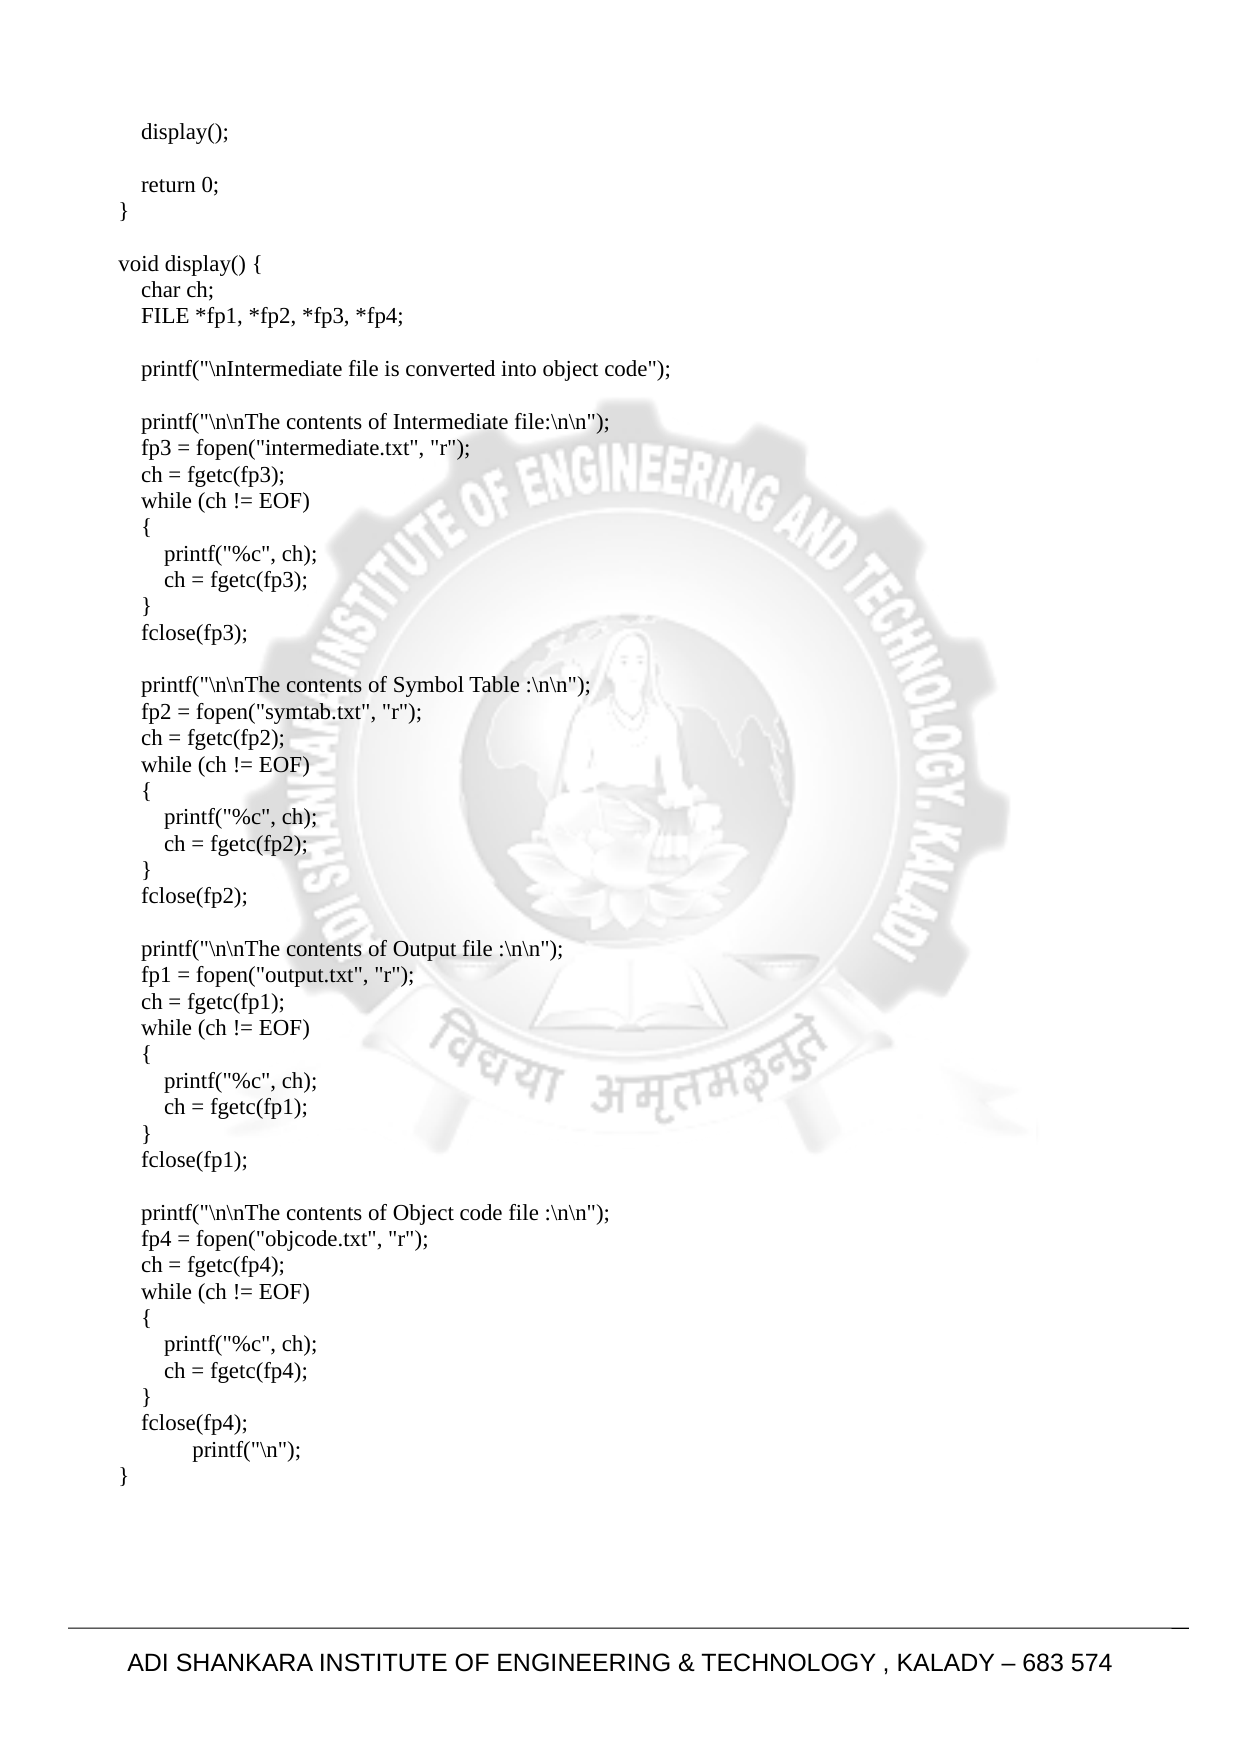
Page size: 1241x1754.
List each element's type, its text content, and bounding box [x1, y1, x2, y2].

text display(); return 0; } void display() { char ch; FILE *fp1, *fp2, *fp3, *fp4; printf("\nIntermediate file is converted into object code"); printf("\n\nThe contents of Intermediate file:\n\n"); fp3 = fopen("intermediate.txt", "r"); ch = fgetc(fp3); while (ch != EOF) { printf("%c", ch); ch = fgetc(fp3); } fclose(fp3); printf("\n\nThe contents of Symbol Table :\n\n"); fp2 = fopen("symtab.txt", "r"); ch = fgetc(fp2); while (ch != EOF) { printf("%c", ch); ch = fgetc(fp2); } fclose(fp2); printf("\n\nThe contents of Output file :\n\n"); fp1 = fopen("output.txt", "r"); ch = fgetc(fp1); while (ch != EOF) { printf("%c", ch); ch = fgetc(fp1); } fclose(fp1); printf("\n\nThe contents of Object code file :\n\n"); fp4 = fopen("objcode.txt", "r"); ch = fgetc(fp4); while (ch != EOF) { printf("%c", ch); ch = fgetc(fp4); } fclose(fp4); printf("\n"); } [118, 118, 1122, 1488]
